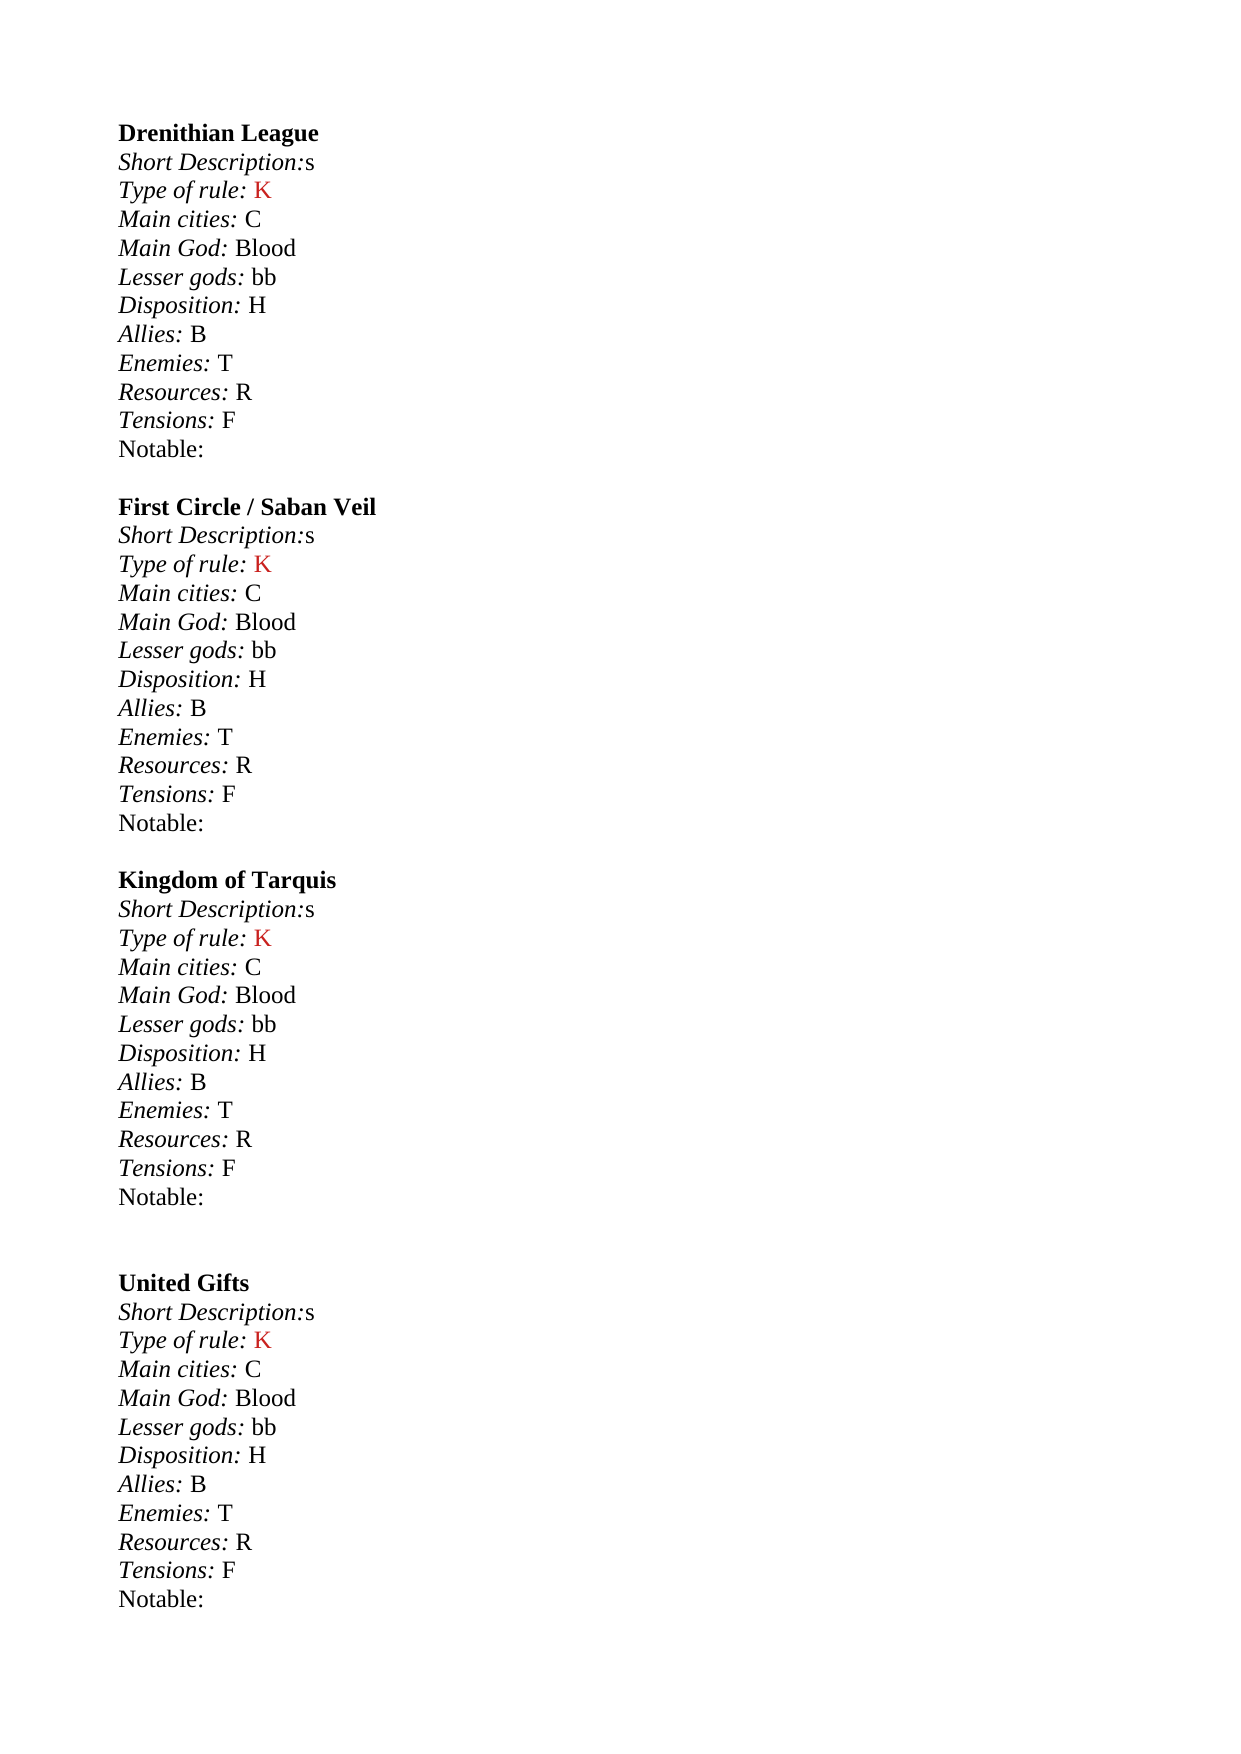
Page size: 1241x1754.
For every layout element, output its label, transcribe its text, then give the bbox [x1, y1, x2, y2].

text Enemies: T [118, 722, 1122, 751]
text Tensions: F [118, 1153, 1122, 1182]
text Enemies: T [118, 348, 1122, 377]
text Type of rule: K [118, 1326, 1122, 1354]
text Drenithian League [118, 118, 1122, 147]
text Short Description:s [118, 894, 1122, 923]
text Tensions: F [118, 1556, 1122, 1584]
text Main cities: C [118, 1354, 1122, 1383]
text Kingdom of Tarquis [118, 866, 1122, 894]
text Lesser gods: bb [118, 1412, 1122, 1441]
text Resources: R [118, 377, 1122, 406]
text Type of rule: K [118, 176, 1122, 204]
text First Circle / Saban Veil [118, 492, 1122, 521]
text Resources: R [118, 1527, 1122, 1556]
text Resources: R [118, 751, 1122, 779]
text Lesser gods: bb [118, 1009, 1122, 1038]
text Main cities: C [118, 204, 1122, 233]
text Main God: Blood [118, 981, 1122, 1009]
text Resources: R [118, 1124, 1122, 1153]
text Short Description:s [118, 147, 1122, 176]
text Tensions: F [118, 779, 1122, 808]
text Short Description:s [118, 521, 1122, 549]
text Main cities: C [118, 578, 1122, 607]
text Disposition: H [118, 664, 1122, 693]
text Lesser gods: bb [118, 262, 1122, 291]
text Allies: B [118, 1067, 1122, 1096]
text Main God: Blood [118, 1383, 1122, 1412]
text Disposition: H [118, 1038, 1122, 1067]
text Disposition: H [118, 291, 1122, 319]
text Notable: [118, 808, 1122, 837]
text United Gifts [118, 1268, 1122, 1297]
text Type of rule: K [118, 923, 1122, 952]
text Enemies: T [118, 1498, 1122, 1527]
text Notable: [118, 434, 1122, 463]
text Lesser gods: bb [118, 636, 1122, 664]
text Tensions: F [118, 406, 1122, 434]
text Allies: B [118, 1469, 1122, 1498]
text Enemies: T [118, 1096, 1122, 1124]
text Type of rule: K [118, 549, 1122, 578]
text Allies: B [118, 319, 1122, 348]
text Notable: [118, 1584, 1122, 1613]
text Allies: B [118, 693, 1122, 722]
text Disposition: H [118, 1441, 1122, 1469]
text Short Description:s [118, 1297, 1122, 1326]
text Main God: Blood [118, 607, 1122, 636]
text Notable: [118, 1182, 1122, 1211]
text Main God: Blood [118, 233, 1122, 262]
text Main cities: C [118, 952, 1122, 981]
